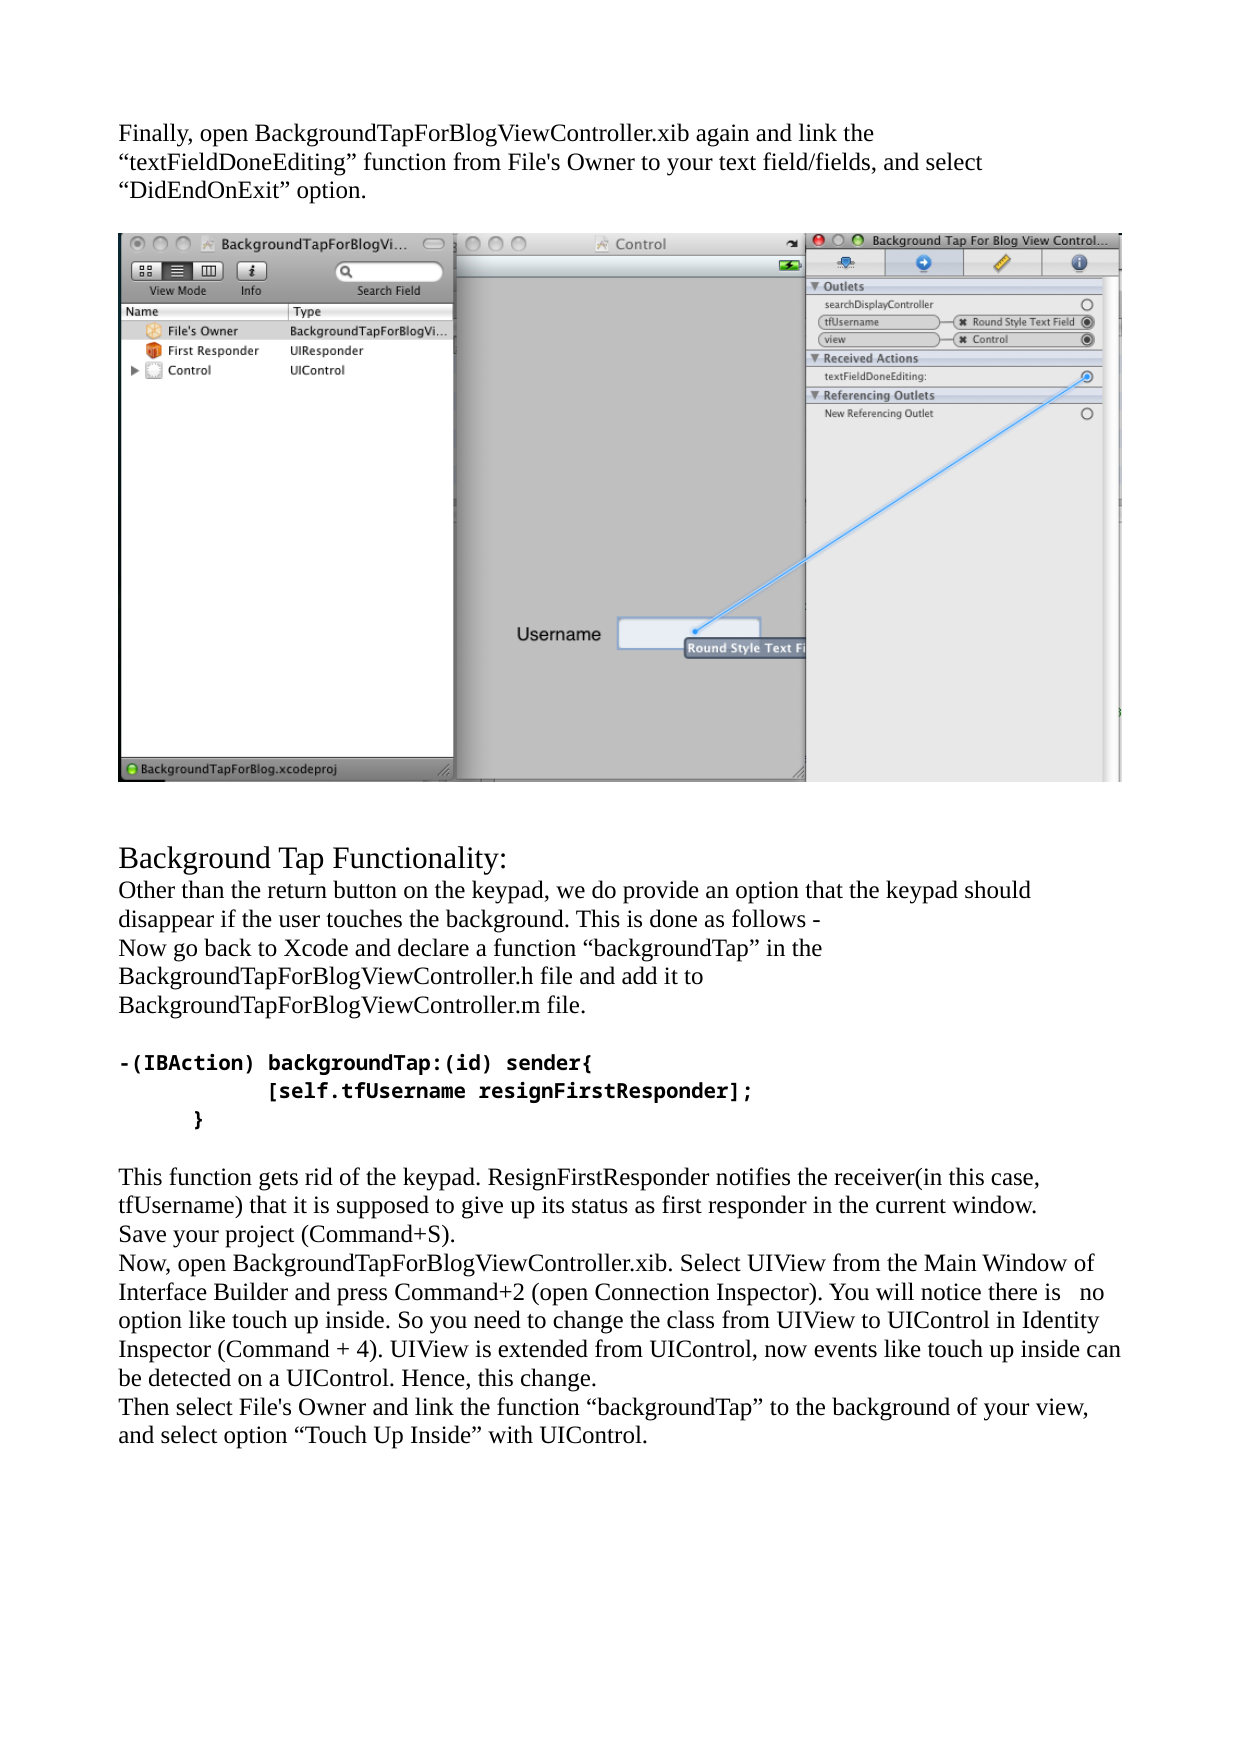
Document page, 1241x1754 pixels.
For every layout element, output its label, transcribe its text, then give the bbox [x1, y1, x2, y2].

text Finally, open BackgroundTapForBlogViewController.xib again and link the “textFieldDoneEditing” function from File's Owner to your text field/fields, and select “DidEndOnExit” option. [118, 118, 1122, 204]
text -(IBAction) backgroundTap:(id) sender{ [118, 1048, 1122, 1076]
text Now go back to Xcode and declare a function “backgroundTap” in the BackgroundTapForBlogViewController.h file and add it to BackgroundTapForBlogViewController.m file. [118, 933, 1122, 1019]
text } [118, 1104, 1122, 1133]
text Save your project (Command+S). [118, 1219, 1122, 1248]
text Then select File's Owner and link the function “backgroundTap” to the background of your view, and select option “Touch Up Inside” with UIControl. [118, 1392, 1122, 1449]
text Now, open BackgroundTapForBlogViewController.xib. Select UIView from the Main Window of Interface Builder and press Command+2 (open Connection Inspector). You will notice there is no option like touch up inside. So you need to change the class from UIView to UIControl in Identity Inspector (Command + 4). UIView is extended from UIControl, now events like touch up inside can be detected on a UIControl. Hence, this change. [118, 1248, 1122, 1392]
text Other than the return button on the keypad, we do provide an option that the keypad should disappear if the user touches the background. This is done as follows - [118, 875, 1122, 933]
text Background Tap Functionality: [118, 839, 1122, 875]
text [self.tfUsername resignFirstResponder]; [118, 1076, 1122, 1104]
text This function gets rid of the keypad. ResignFirstResponder notifies the receiver(in this case, tfUsername) that it is supposed to give up its status as first responder in the current window. [118, 1162, 1122, 1219]
picture [118, 233, 1122, 782]
